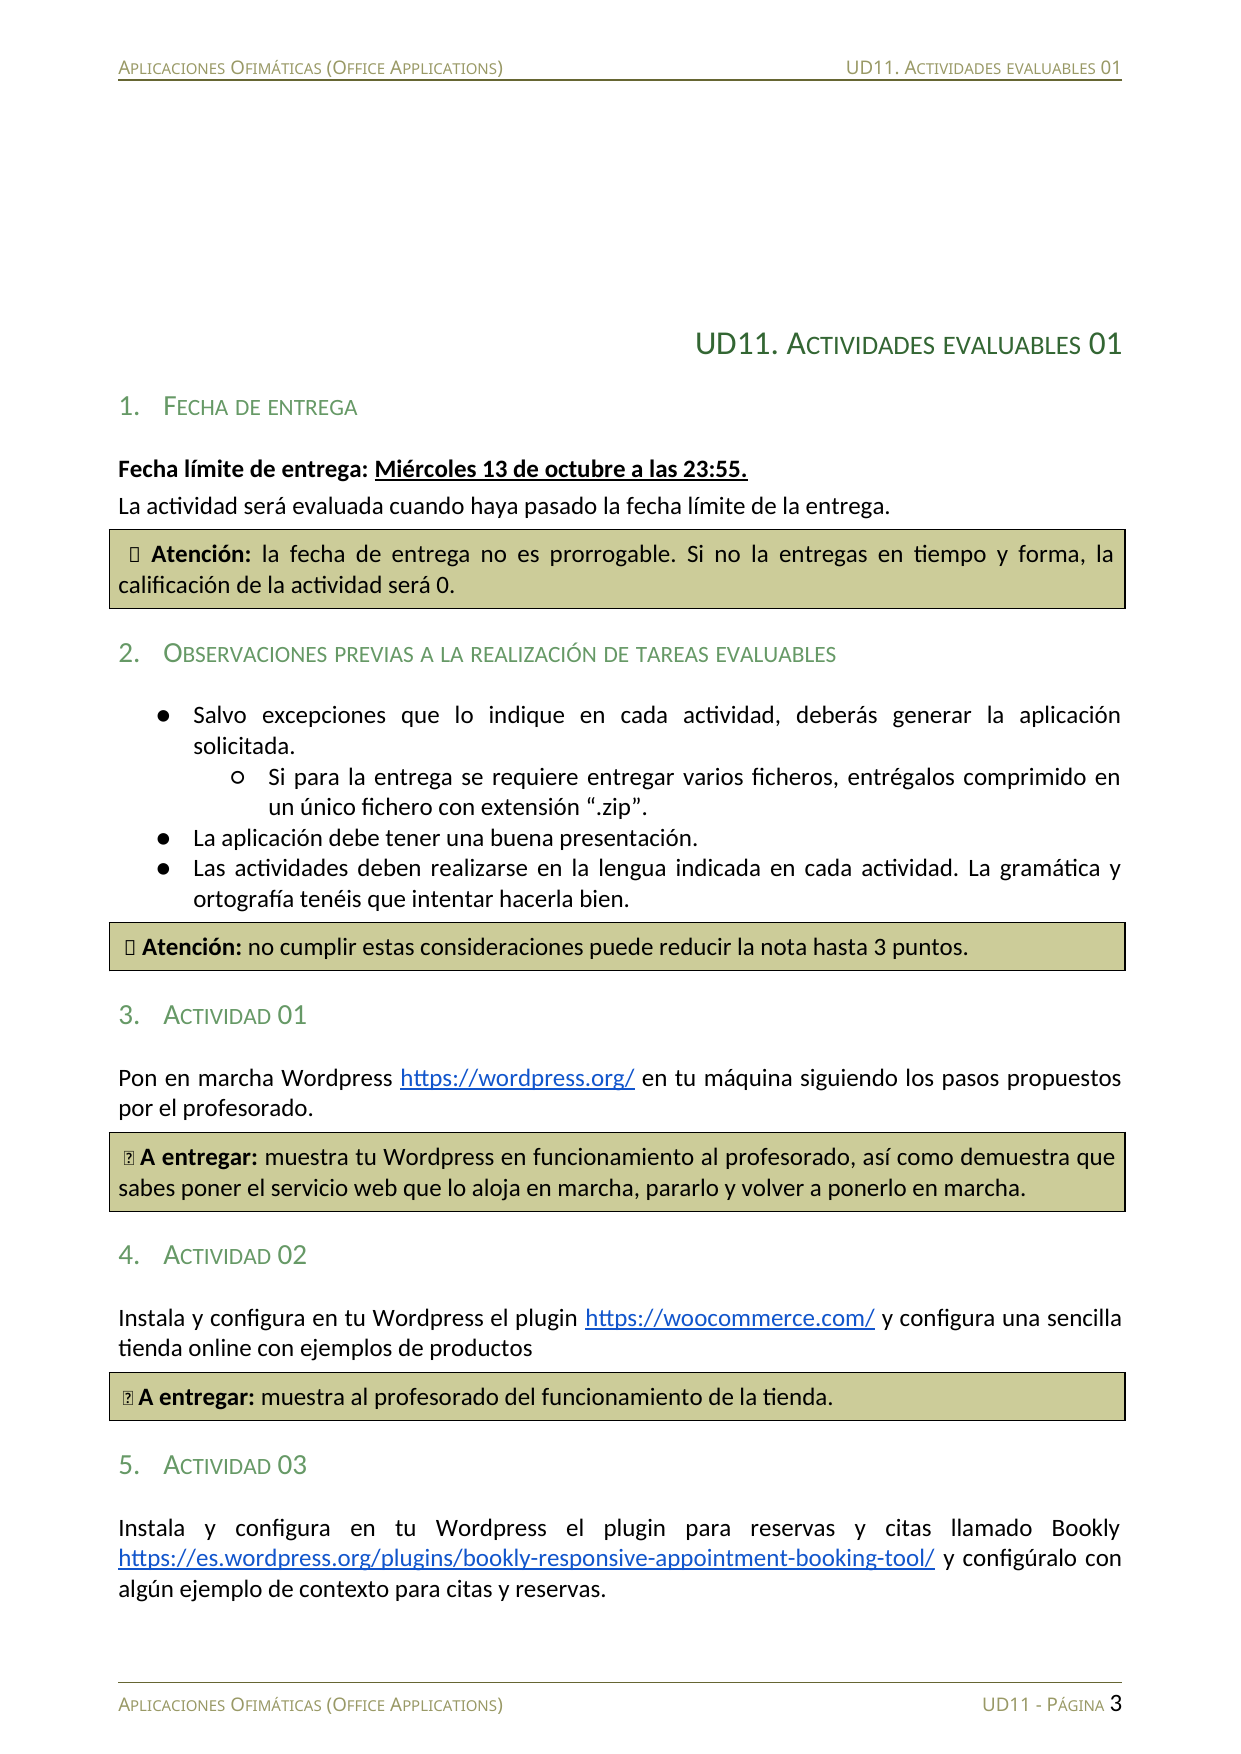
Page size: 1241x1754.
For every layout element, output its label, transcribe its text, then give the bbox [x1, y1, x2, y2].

text 📕 A entregar: muestra tu Wordpress en funcionamiento al profesorado, así como demuestra que sabes poner el servicio web que lo aloja en marcha, pararlo y volver a ponerlo en marcha. [110, 1133, 1124, 1211]
list Las actividades deben realizarse en la lengua indicada en cada actividad. La gramática y ortografía tenéis que intentar hacerla bien. [156, 852, 1122, 913]
subtitle Observaciones previas a la realización de tareas evaluables [118, 634, 1122, 669]
text Fecha límite de entrega: Miércoles 13 de octubre a las 23:55. [118, 453, 1122, 483]
text ❕ Atención: la fecha de entrega no es prorrogable. Si no la entregas en tiempo y forma, la calificación de la actividad será 0. [110, 530, 1124, 608]
subtitle Actividad 02 [118, 1236, 1122, 1272]
subtitle Actividad 01 [118, 996, 1122, 1032]
text La actividad será evaluada cuando haya pasado la fecha límite de la entrega. [118, 490, 1122, 520]
list La aplicación debe tener una buena presentación. [156, 822, 1122, 852]
text Pon en marcha Wordpress https://wordpress.org/ en tu máquina siguiendo los pasos propuestos por el profesorado. [118, 1062, 1122, 1123]
subtitle Fecha de entrega [118, 387, 1122, 423]
text UD11. Actividades evaluables 01 [118, 322, 1122, 362]
text Instala y configura en tu Wordpress el plugin para reservas y citas llamado Bookly https://es.wordpress.org/plugins/bookly-responsive-appointment-booking-tool/ y configúralo con algún ejemplo de contexto para citas y reservas. [118, 1512, 1122, 1603]
subtitle Actividad 03 [118, 1446, 1122, 1482]
list Si para la entrega se requiere entregar varios ficheros, entrégalos comprimido en un único fichero con extensión “.zip”. [231, 761, 1122, 822]
text 📕 A entregar: muestra al profesorado del funcionamiento de la tienda. [110, 1373, 1124, 1420]
text Instala y configura en tu Wordpress el plugin https://woocommerce.com/ y configura una sencilla tienda online con ejemplos de productos [118, 1302, 1122, 1363]
list Salvo excepciones que lo indique en cada actividad, deberás generar la aplicación solicitada. [156, 699, 1122, 761]
text ❕ Atención: no cumplir estas consideraciones puede reducir la nota hasta 3 puntos. [110, 923, 1124, 970]
